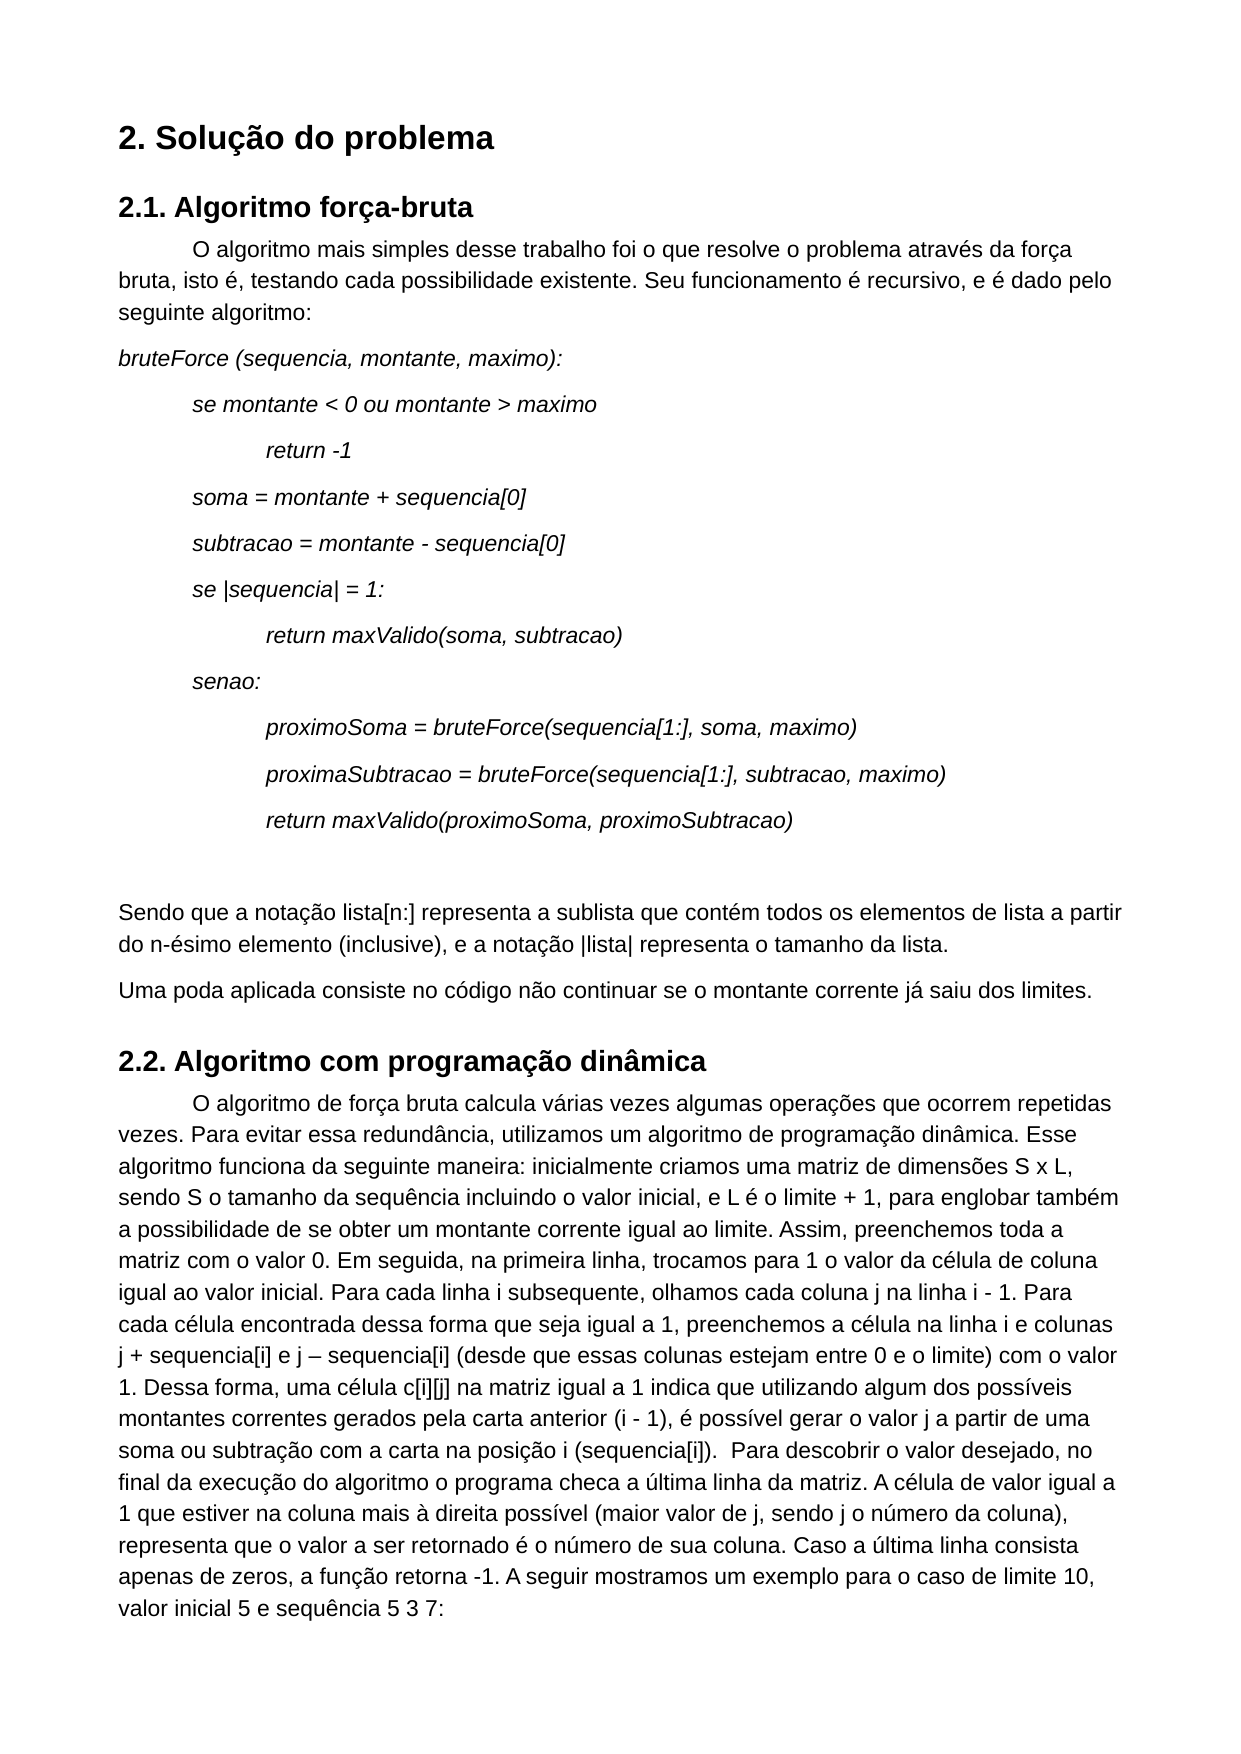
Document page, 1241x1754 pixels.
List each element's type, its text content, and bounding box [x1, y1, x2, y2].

text O algoritmo mais simples desse trabalho foi o que resolve o problema através da força bruta, isto é, testando cada possibilidade existente. Seu funcionamento é recursivo, e é dado pelo seguinte algoritmo: [118, 236, 1122, 325]
subtitle 2.2. Algoritmo com programação dinâmica [118, 1044, 1122, 1077]
text proximaSubtracao = bruteForce(sequencia[1:], subtracao, maximo) [118, 761, 1122, 787]
text soma = montante + sequencia[0] [118, 484, 1122, 510]
text se montante < 0 ou montante > maximo [118, 391, 1122, 418]
text senao: [118, 668, 1122, 694]
text se |sequencia| = 1: [118, 576, 1122, 602]
text Sendo que a notação lista[n:] representa a sublista que contém todos os elementos de lista a partir do n-ésimo elemento (inclusive), e a notação |lista| representa o tamanho da lista. [118, 899, 1122, 957]
text return maxValido(soma, subtracao) [118, 622, 1122, 648]
text proximoSoma = bruteForce(sequencia[1:], soma, maximo) [118, 714, 1122, 741]
text O algoritmo de força bruta calcula várias vezes algumas operações que ocorrem repetidas vezes. Para evitar essa redundância, utilizamos um algoritmo de programação dinâmica. Esse algoritmo funciona da seguinte maneira: inicialmente criamos uma matriz de dimensões S x L, sendo S o tamanho da sequência incluindo o valor inicial, e L é o limite + 1, para englobar também a possibilidade de se obter um montante corrente igual ao limite. Assim, preenchemos toda a matriz com o valor 0. Em seguida, na primeira linha, trocamos para 1 o valor da célula de coluna igual ao valor inicial. Para cada linha i subsequente, olhamos cada coluna j na linha i - 1. Para cada célula encontrada dessa forma que seja igual a 1, preenchemos a célula na linha i e colunas j + sequencia[i] e j – sequencia[i] (desde que essas colunas estejam entre 0 e o limite) com o valor 1. Dessa forma, uma célula c[i][j] na matriz igual a 1 indica que utilizando algum dos possíveis montantes correntes gerados pela carta anterior (i - 1), é possível gerar o valor j a partir de uma soma ou subtração com a carta na posição i (sequencia[i]). Para descobrir o valor desejado, no final da execução do algoritmo o programa checa a última linha da matriz. A célula de valor igual a 1 que estiver na coluna mais à direita possível (maior valor de j, sendo j o número da coluna), representa que o valor a ser retornado é o número de sua coluna. Caso a última linha consista apenas de zeros, a função retorna -1. A seguir mostramos um exemplo para o caso de limite 10, valor inicial 5 e sequência 5 3 7: [118, 1090, 1122, 1621]
text bruteForce (sequencia, montante, maximo): [118, 345, 1122, 372]
text return maxValido(proximoSoma, proximoSubtracao) [118, 807, 1122, 833]
text Uma poda aplicada consiste no código não continuar se o montante corrente já saiu dos limites. [118, 977, 1122, 1003]
text return -1 [118, 437, 1122, 464]
subtitle 2. Solução do problema [118, 118, 1122, 157]
text subtracao = montante - sequencia[0] [118, 530, 1122, 556]
subtitle 2.1. Algoritmo força-bruta [118, 190, 1122, 223]
